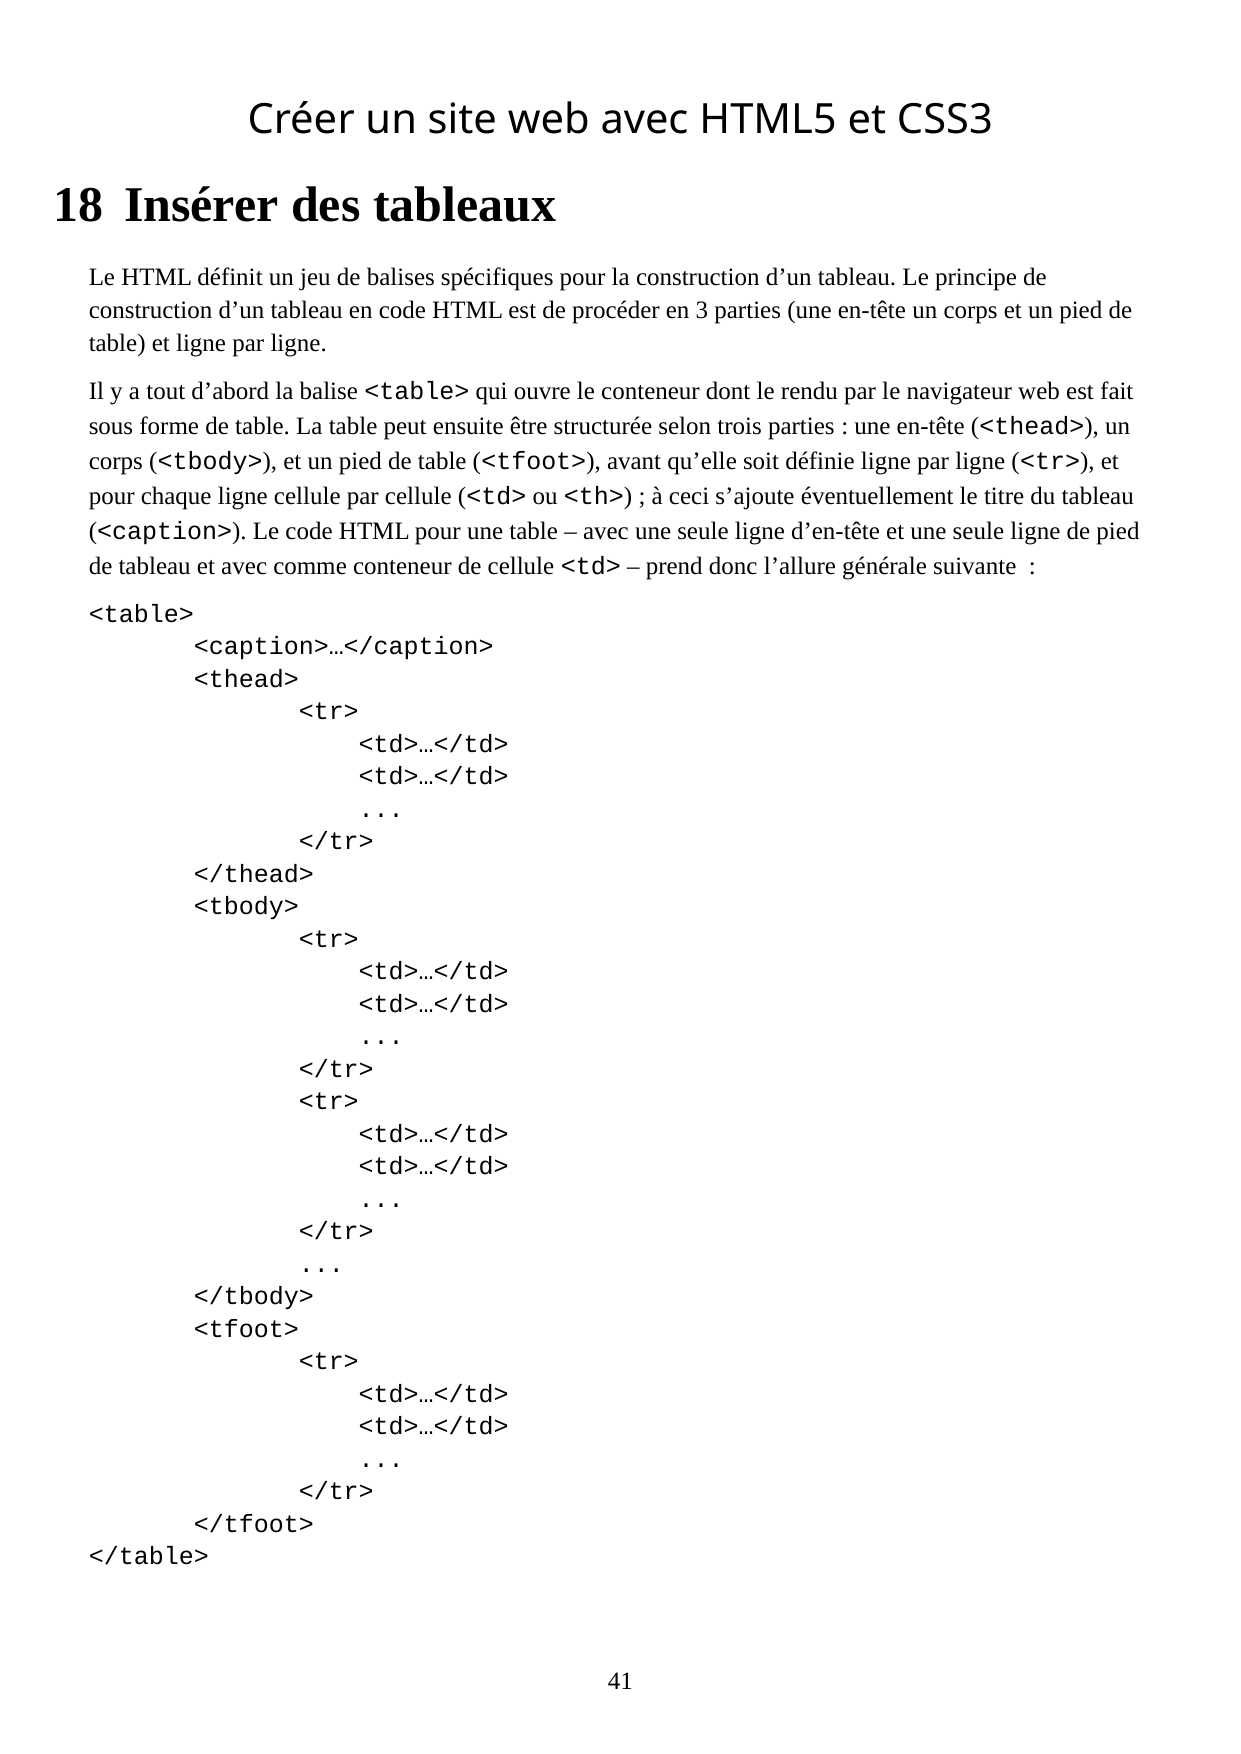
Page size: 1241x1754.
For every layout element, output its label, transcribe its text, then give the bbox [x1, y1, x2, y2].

text <tr> [88, 699, 1152, 727]
text ... [88, 1446, 1152, 1475]
text <td>…</td> [88, 1121, 1152, 1150]
text <tbody> [88, 894, 1152, 922]
text </tfoot> [88, 1511, 1152, 1540]
text <tr> [88, 926, 1152, 955]
text <thead> [88, 666, 1152, 695]
text </tr> [88, 1479, 1152, 1507]
text </tr> [88, 1219, 1152, 1247]
text </tr> [88, 1056, 1152, 1085]
text Le HTML définit un jeu de balises spécifiques pour la construction d’un tableau. Le principe de construction d’un tableau en code HTML est de procéder en 3 parties (une en-tête un corps et un pied de table) et ligne par ligne. [88, 262, 1152, 357]
text <table> [88, 601, 1152, 630]
text <td>…</td> [88, 764, 1152, 792]
text </tr> [88, 829, 1152, 857]
text <td>…</td> [88, 991, 1152, 1020]
text ... [88, 1186, 1152, 1215]
text ... [88, 1024, 1152, 1052]
text <td>…</td> [88, 1381, 1152, 1410]
text <tfoot> [88, 1316, 1152, 1345]
subtitle Insérer des tableaux [53, 175, 1152, 232]
text Il y a tout d’abord la balise <table> qui ouvre le conteneur dont le rendu par le navigateur web est fait sous forme de table. La table peut ensuite être structurée selon trois parties : une en-tête (<thead>), un corps (<tbody>), et un pied de table (<tfoot>), avant qu’elle soit définie ligne par ligne (<tr>), et pour chaque ligne cellule par cellule (<td> ou <th>) ; à ceci s’ajoute éventuellement le titre du tableau (<caption>). Le code HTML pour une table – avec une seule ligne d’en-tête et une seule ligne de pied de tableau et avec comme conteneur de cellule <td> – prend donc l’allure générale suivante : [88, 376, 1152, 582]
text ... [88, 1251, 1152, 1280]
text <td>…</td> [88, 1414, 1152, 1442]
text <td>…</td> [88, 731, 1152, 760]
text <td>…</td> [88, 959, 1152, 987]
text <caption>…</caption> [88, 634, 1152, 662]
text ... [88, 796, 1152, 825]
text </thead> [88, 861, 1152, 890]
text <tr> [88, 1089, 1152, 1117]
text <tr> [88, 1349, 1152, 1377]
text <td>…</td> [88, 1154, 1152, 1182]
text </tbody> [88, 1284, 1152, 1312]
text </table> [88, 1544, 1152, 1572]
